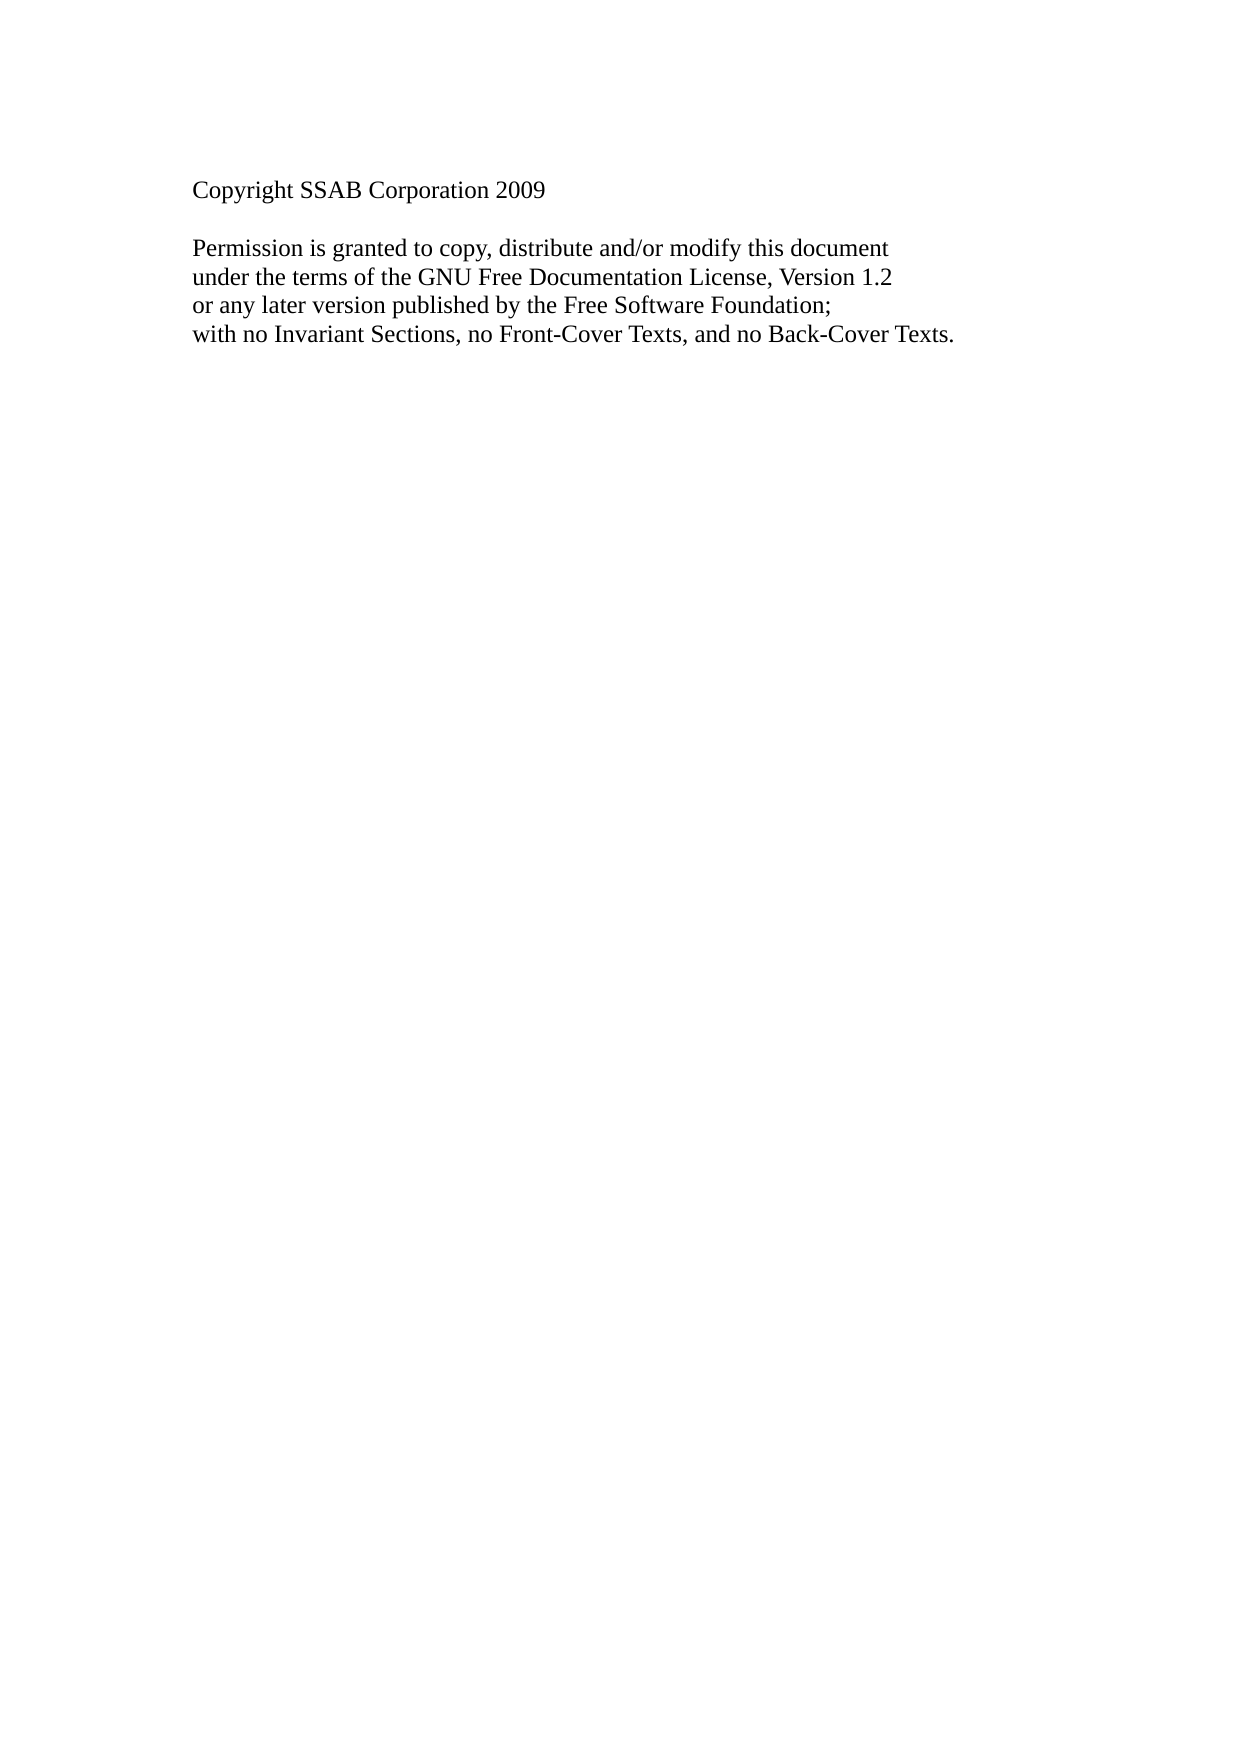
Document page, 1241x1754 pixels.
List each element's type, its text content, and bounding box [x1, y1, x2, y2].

text Permission is granted to copy, distribute and/or modify this document [118, 233, 1122, 262]
text or any later version published by the Free Software Foundation; [118, 291, 1122, 319]
text Copyright SSAB Corporation 2009 [118, 176, 1122, 204]
text under the terms of the GNU Free Documentation License, Version 1.2 [118, 262, 1122, 291]
text with no Invariant Sections, no Front-Cover Texts, and no Back-Cover Texts. [118, 319, 1122, 348]
